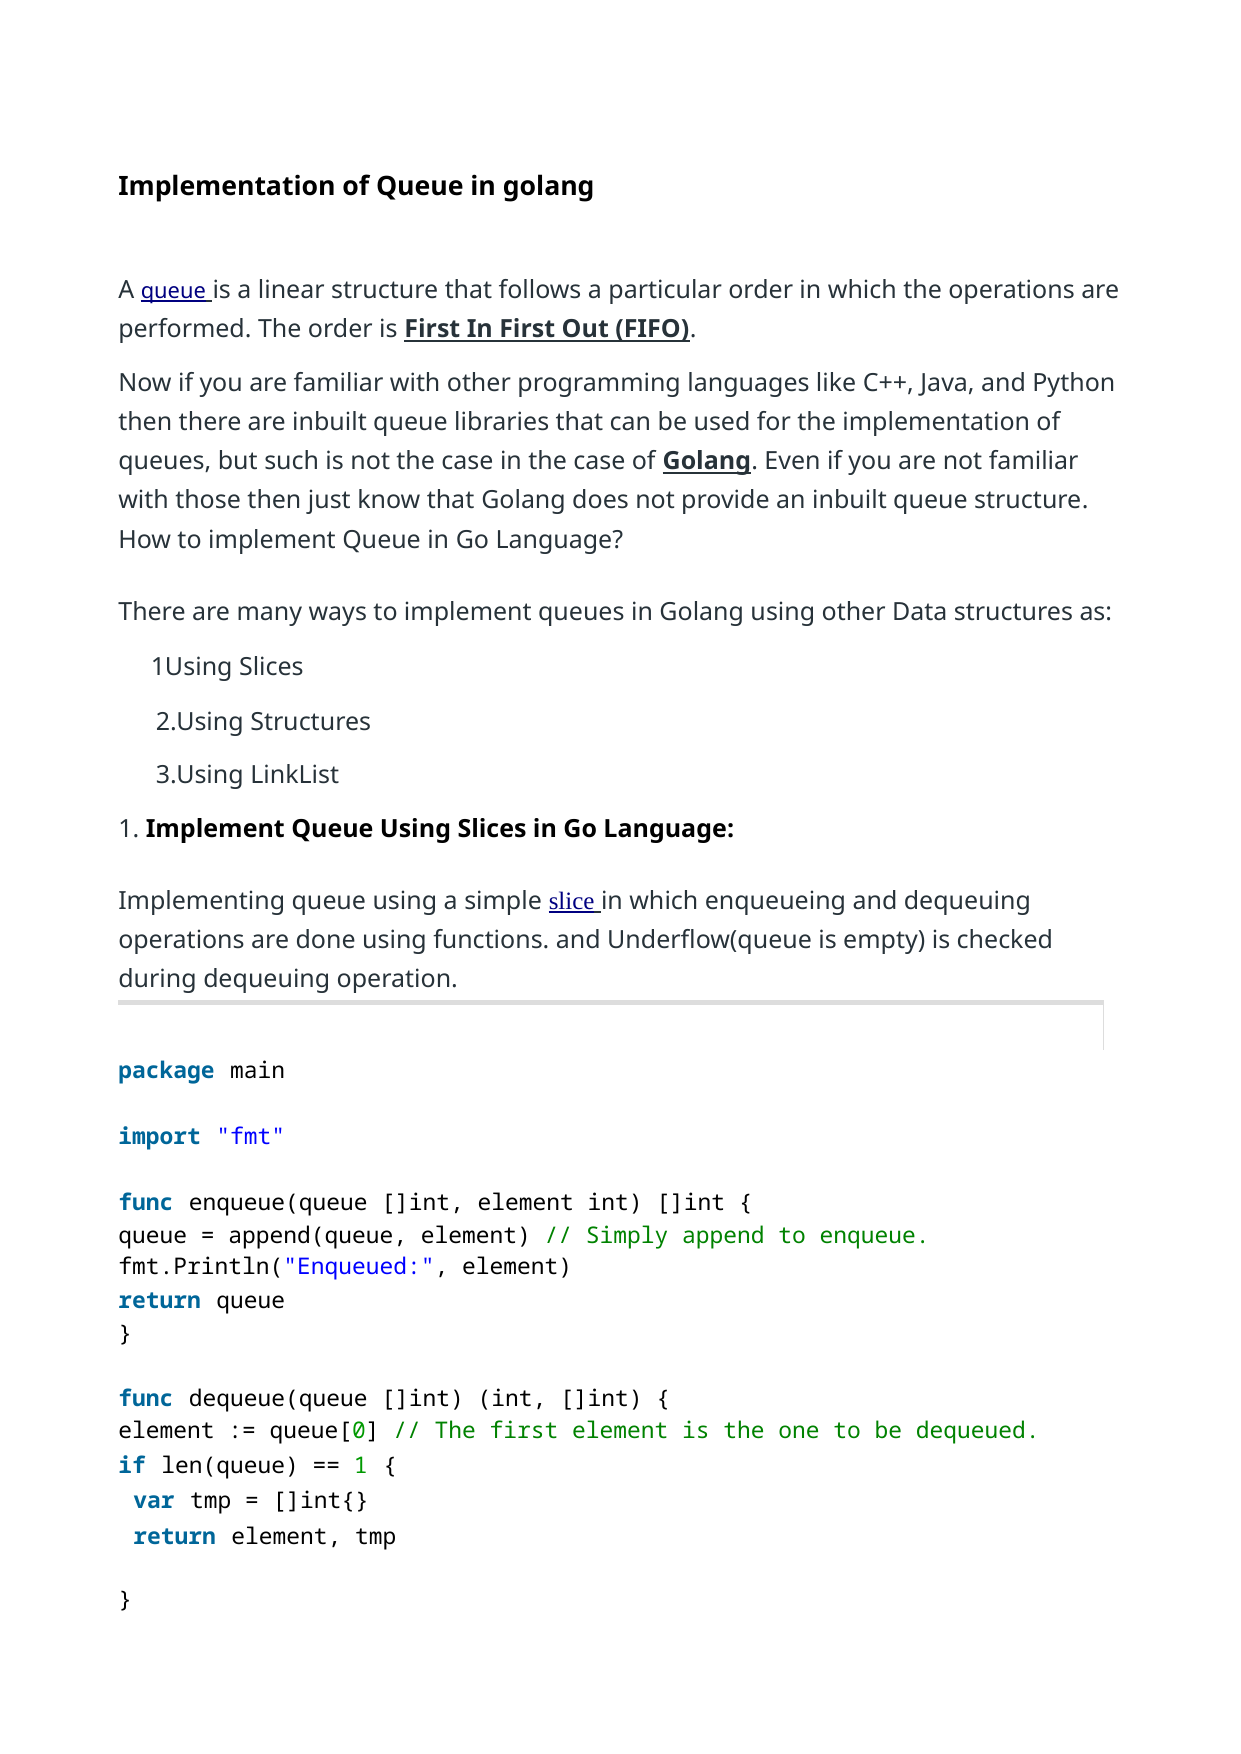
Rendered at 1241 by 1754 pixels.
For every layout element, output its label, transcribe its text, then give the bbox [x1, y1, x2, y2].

text Implementation of Queue in golang [118, 167, 1122, 203]
text A queue is a linear structure that follows a particular order in which the operations are performed. The order is First In First Out (FIFO). [118, 272, 1122, 345]
list 3.Using LinkList [156, 757, 1122, 791]
text 1Using Slices [118, 648, 1122, 682]
text How to implement Queue in Go Language? [118, 521, 1122, 555]
text There are many ways to implement queues in Golang using other Data structures as: [118, 593, 1122, 628]
list 2.Using Structures [156, 703, 1122, 737]
text Now if you are familiar with other programming languages like C++, Java, and Python then there are inbuilt queue libraries that can be used for the implementation of queues, but such is not the case in the case of Golang. Even if you are not familiar with those then just know that Golang does not provide an inbuilt queue structure. [118, 365, 1122, 516]
text Implementing queue using a simple slice in which enqueueing and dequeuing operations are done using functions. and Underflow(queue is empty) is checked during dequeuing operation. [118, 883, 1122, 995]
table_header package main import "fmt" func enqueue(queue []int, element int) []int { queue = append(queue, element) // Simply append to enqueue. fmt.Println("Enqueued:", element) return queue } func dequeue(queue []int) (int, []int) { element := queue[0] // The first element is the one to be dequeued. if len(queue) == 1 { var tmp = []int{} return element, tmp } [118, 1050, 1108, 1614]
text 1. Implement Queue Using Slices in Go Language: [118, 811, 1122, 845]
